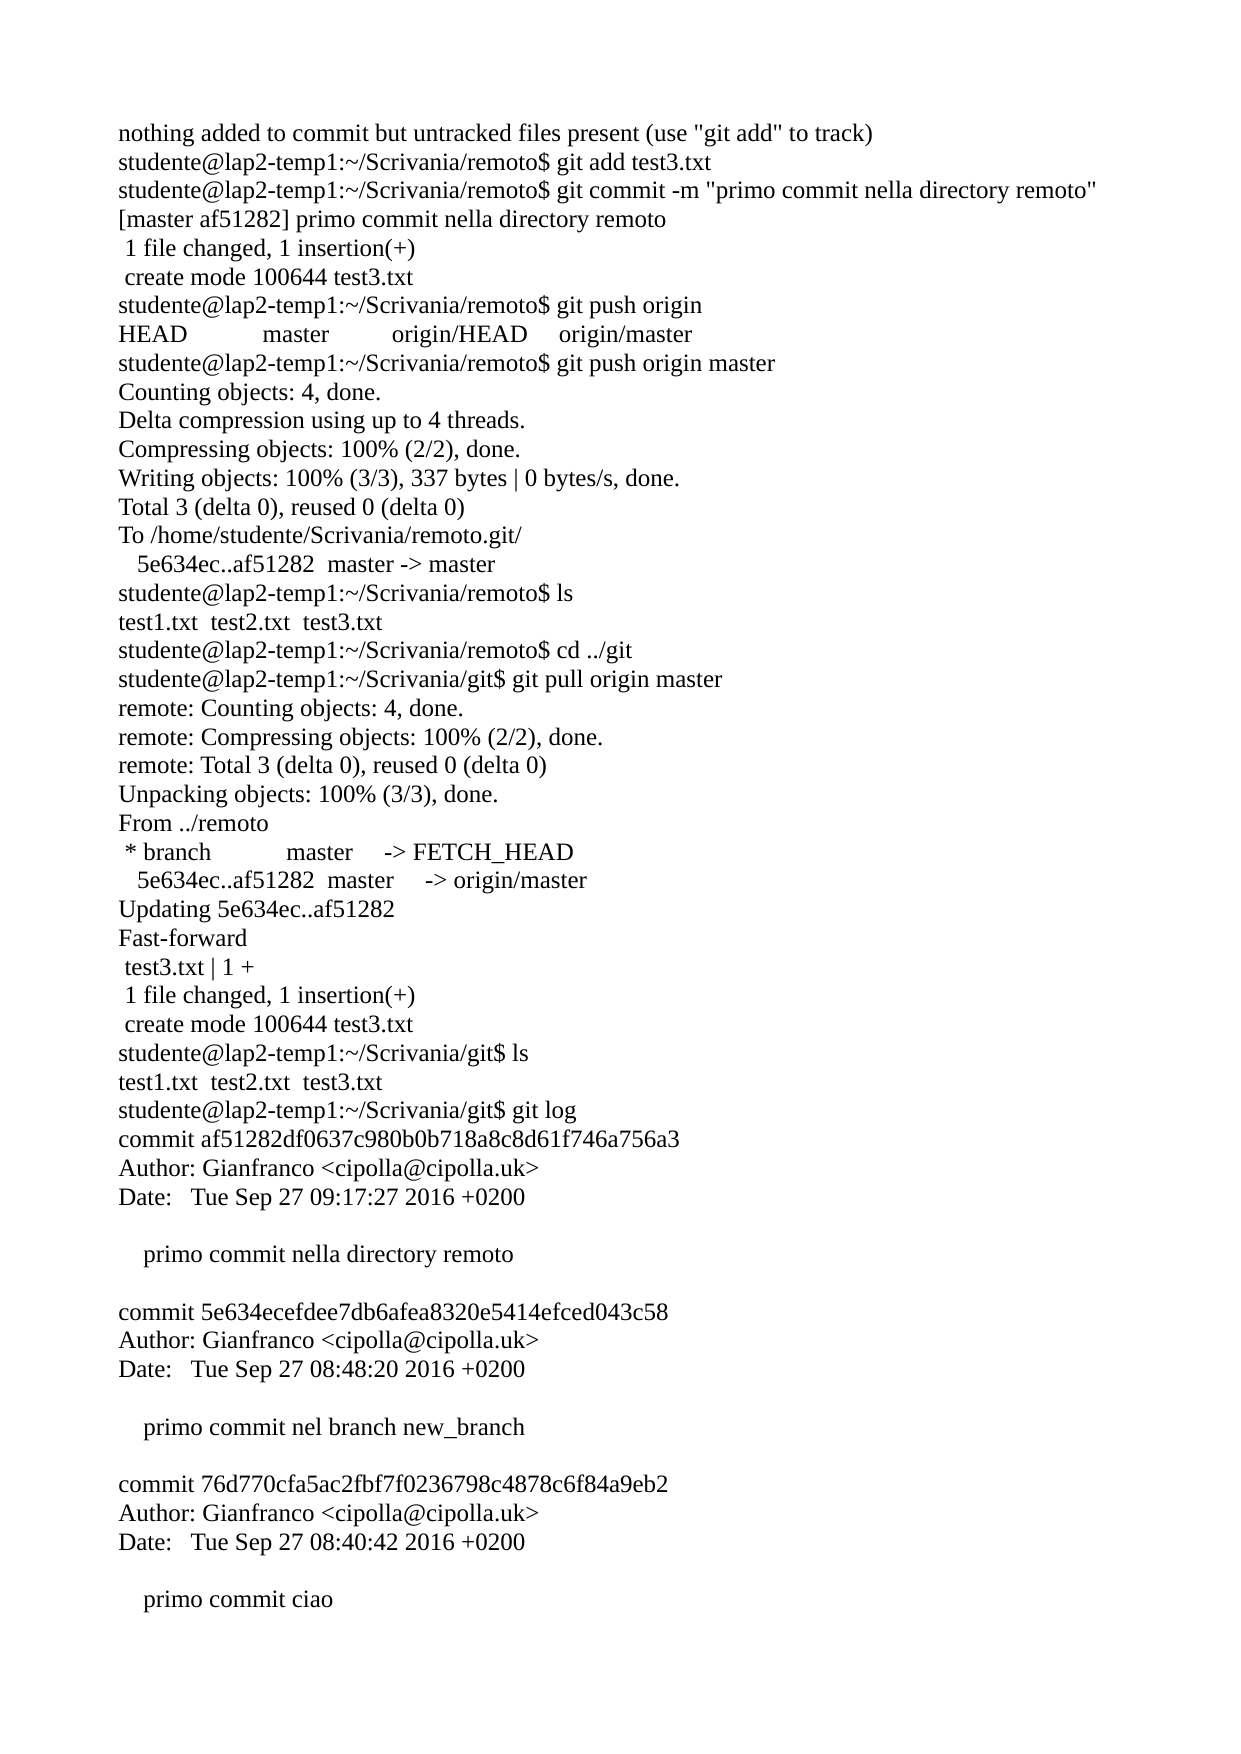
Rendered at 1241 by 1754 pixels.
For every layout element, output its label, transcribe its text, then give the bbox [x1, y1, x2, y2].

text [master af51282] primo commit nella directory remoto [118, 204, 1122, 233]
text From ../remoto [118, 808, 1122, 837]
text remote: Compressing objects: 100% (2/2), done. [118, 722, 1122, 751]
text Total 3 (delta 0), reused 0 (delta 0) [118, 492, 1122, 521]
text primo commit ciao [118, 1584, 1122, 1613]
text studente@lap2-temp1:~/Scrivania/remoto$ git commit -m "primo commit nella directory remoto" [118, 176, 1122, 204]
text Counting objects: 4, done. [118, 377, 1122, 406]
text test1.txt test2.txt test3.txt [118, 1067, 1122, 1096]
text Writing objects: 100% (3/3), 337 bytes | 0 bytes/s, done. [118, 463, 1122, 492]
text 5e634ec..af51282 master -> origin/master [118, 866, 1122, 894]
text Date: Tue Sep 27 09:17:27 2016 +0200 [118, 1182, 1122, 1211]
text Author: Gianfranco <cipolla@cipolla.uk> [118, 1153, 1122, 1182]
text HEAD master origin/HEAD origin/master [118, 319, 1122, 348]
text primo commit nel branch new_branch [118, 1412, 1122, 1441]
text create mode 100644 test3.txt [118, 1009, 1122, 1038]
text Fast-forward [118, 923, 1122, 952]
text Date: Tue Sep 27 08:48:20 2016 +0200 [118, 1354, 1122, 1383]
text 1 file changed, 1 insertion(+) [118, 981, 1122, 1009]
text Author: Gianfranco <cipolla@cipolla.uk> [118, 1498, 1122, 1527]
text studente@lap2-temp1:~/Scrivania/git$ git log [118, 1096, 1122, 1124]
text studente@lap2-temp1:~/Scrivania/remoto$ git push origin master [118, 348, 1122, 377]
text studente@lap2-temp1:~/Scrivania/remoto$ cd ../git [118, 636, 1122, 664]
text nothing added to commit but untracked files present (use "git add" to track) [118, 118, 1122, 147]
text remote: Counting objects: 4, done. [118, 693, 1122, 722]
text Author: Gianfranco <cipolla@cipolla.uk> [118, 1326, 1122, 1354]
text studente@lap2-temp1:~/Scrivania/remoto$ git add test3.txt [118, 147, 1122, 176]
text Updating 5e634ec..af51282 [118, 894, 1122, 923]
text commit af51282df0637c980b0b718a8c8d61f746a756a3 [118, 1124, 1122, 1153]
text remote: Total 3 (delta 0), reused 0 (delta 0) [118, 751, 1122, 779]
text 1 file changed, 1 insertion(+) [118, 233, 1122, 262]
text test1.txt test2.txt test3.txt [118, 607, 1122, 636]
text Date: Tue Sep 27 08:40:42 2016 +0200 [118, 1527, 1122, 1556]
text To /home/studente/Scrivania/remoto.git/ [118, 521, 1122, 549]
text commit 76d770cfa5ac2fbf7f0236798c4878c6f84a9eb2 [118, 1469, 1122, 1498]
text studente@lap2-temp1:~/Scrivania/remoto$ ls [118, 578, 1122, 607]
text 5e634ec..af51282 master -> master [118, 549, 1122, 578]
text Compressing objects: 100% (2/2), done. [118, 434, 1122, 463]
text studente@lap2-temp1:~/Scrivania/git$ ls [118, 1038, 1122, 1067]
text create mode 100644 test3.txt [118, 262, 1122, 291]
text studente@lap2-temp1:~/Scrivania/remoto$ git push origin [118, 291, 1122, 319]
text Delta compression using up to 4 threads. [118, 406, 1122, 434]
text studente@lap2-temp1:~/Scrivania/git$ git pull origin master [118, 664, 1122, 693]
text Unpacking objects: 100% (3/3), done. [118, 779, 1122, 808]
text commit 5e634ecefdee7db6afea8320e5414efced043c58 [118, 1297, 1122, 1326]
text * branch master -> FETCH_HEAD [118, 837, 1122, 866]
text test3.txt | 1 + [118, 952, 1122, 981]
text primo commit nella directory remoto [118, 1239, 1122, 1268]
